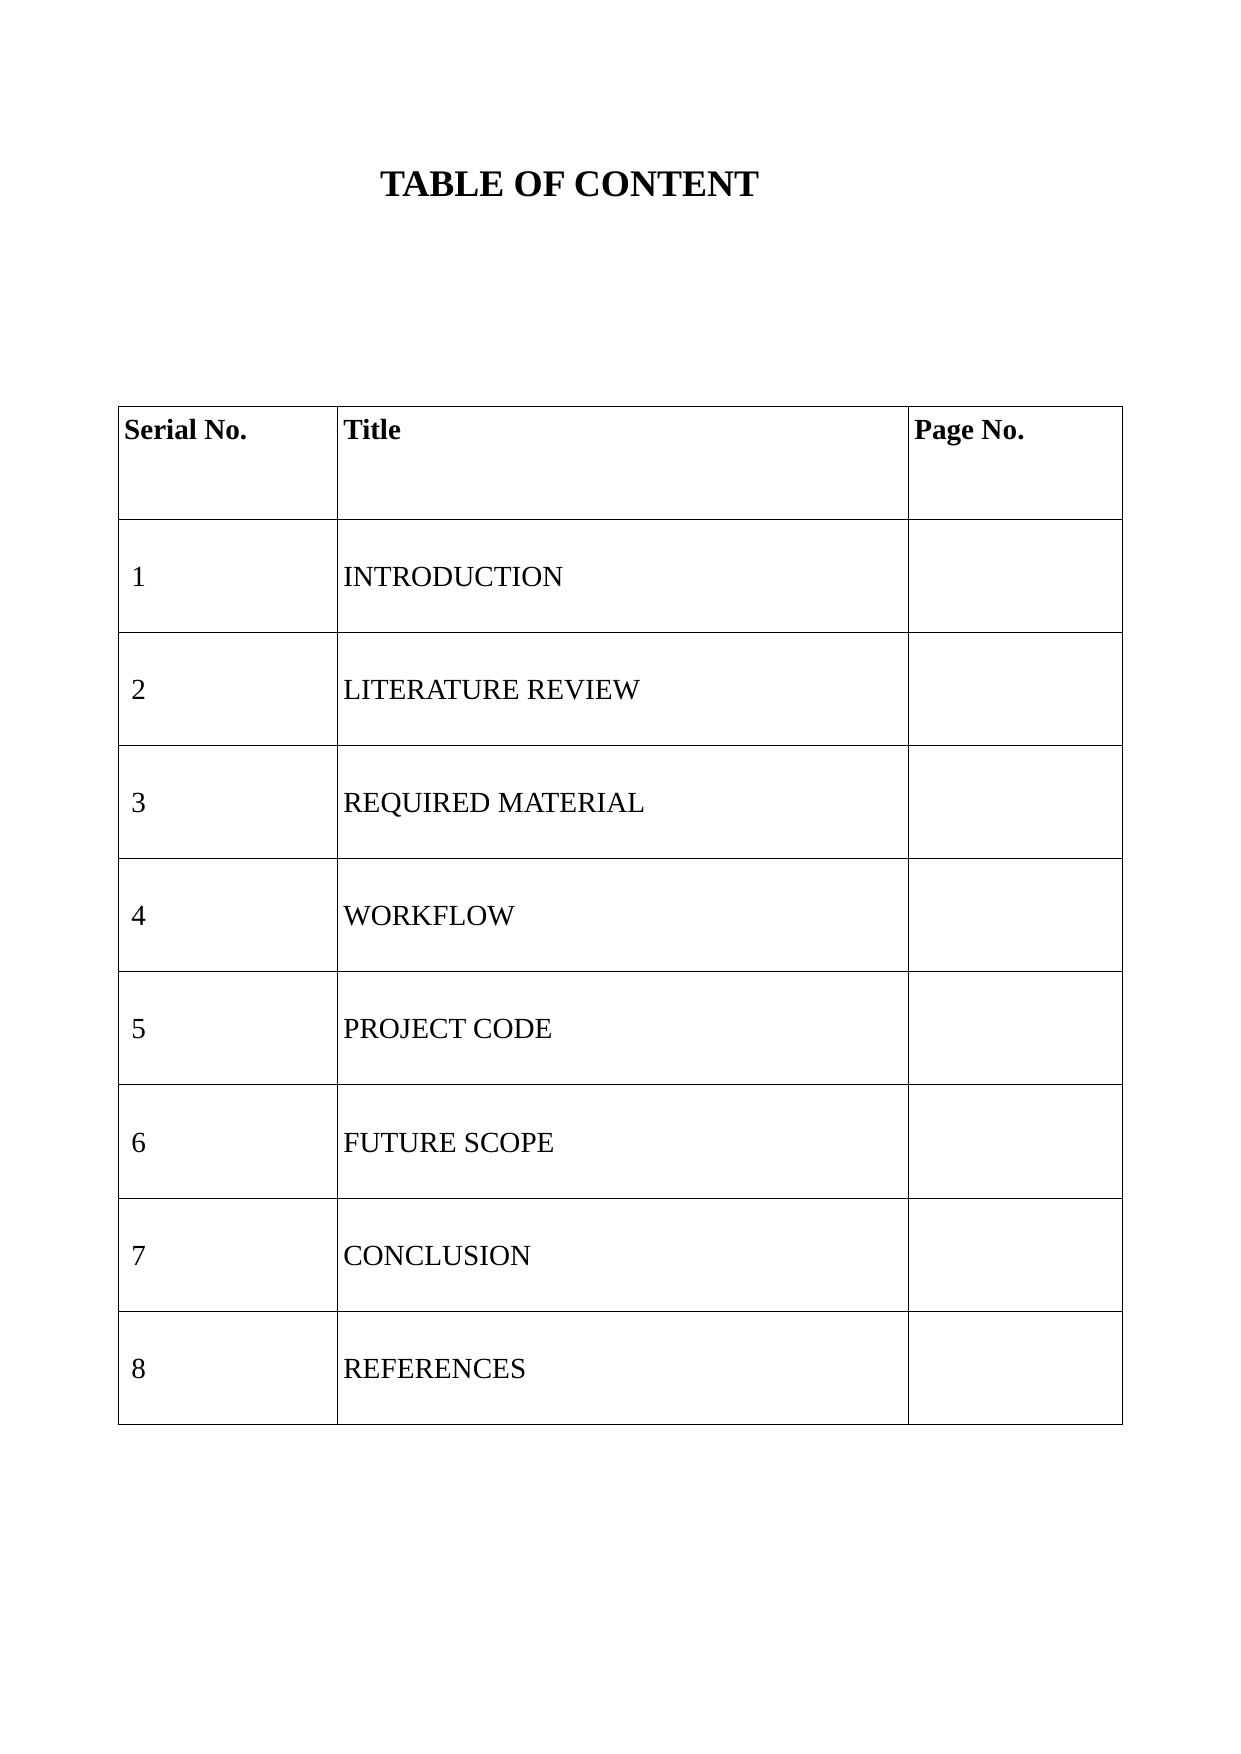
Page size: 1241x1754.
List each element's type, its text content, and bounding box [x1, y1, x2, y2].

table_cell 2 [119, 633, 337, 745]
table_cell REQUIRED MATERIAL [338, 746, 908, 858]
table_header Page No. [909, 407, 1122, 519]
table_cell 3 [119, 746, 337, 858]
table_cell PROJECT CODE [338, 972, 908, 1084]
table_cell LITERATURE REVIEW [338, 633, 908, 745]
table_cell 8 [119, 1312, 337, 1424]
table_cell FUTURE SCOPE [338, 1085, 908, 1197]
table_cell REFERENCES [338, 1312, 908, 1424]
table_cell [909, 633, 1122, 745]
table_header Title [338, 407, 908, 519]
table_cell [909, 746, 1122, 858]
table_cell 6 [119, 1085, 337, 1197]
table_cell WORKFLOW [338, 859, 908, 971]
table_cell [909, 1085, 1122, 1197]
table_cell 1 [119, 520, 337, 632]
table_cell [909, 1199, 1122, 1311]
table_cell INTRODUCTION [338, 520, 908, 632]
table_cell 4 [119, 859, 337, 971]
table_cell 7 [119, 1199, 337, 1311]
table_cell CONCLUSION [338, 1199, 908, 1311]
table_cell [909, 859, 1122, 971]
table_cell 5 [119, 972, 337, 1084]
table_cell [909, 972, 1122, 1084]
table_header Serial No. [119, 407, 337, 519]
table_cell [909, 1312, 1122, 1424]
text TABLE OF CONTENT [118, 161, 1122, 204]
table_cell [909, 520, 1122, 632]
